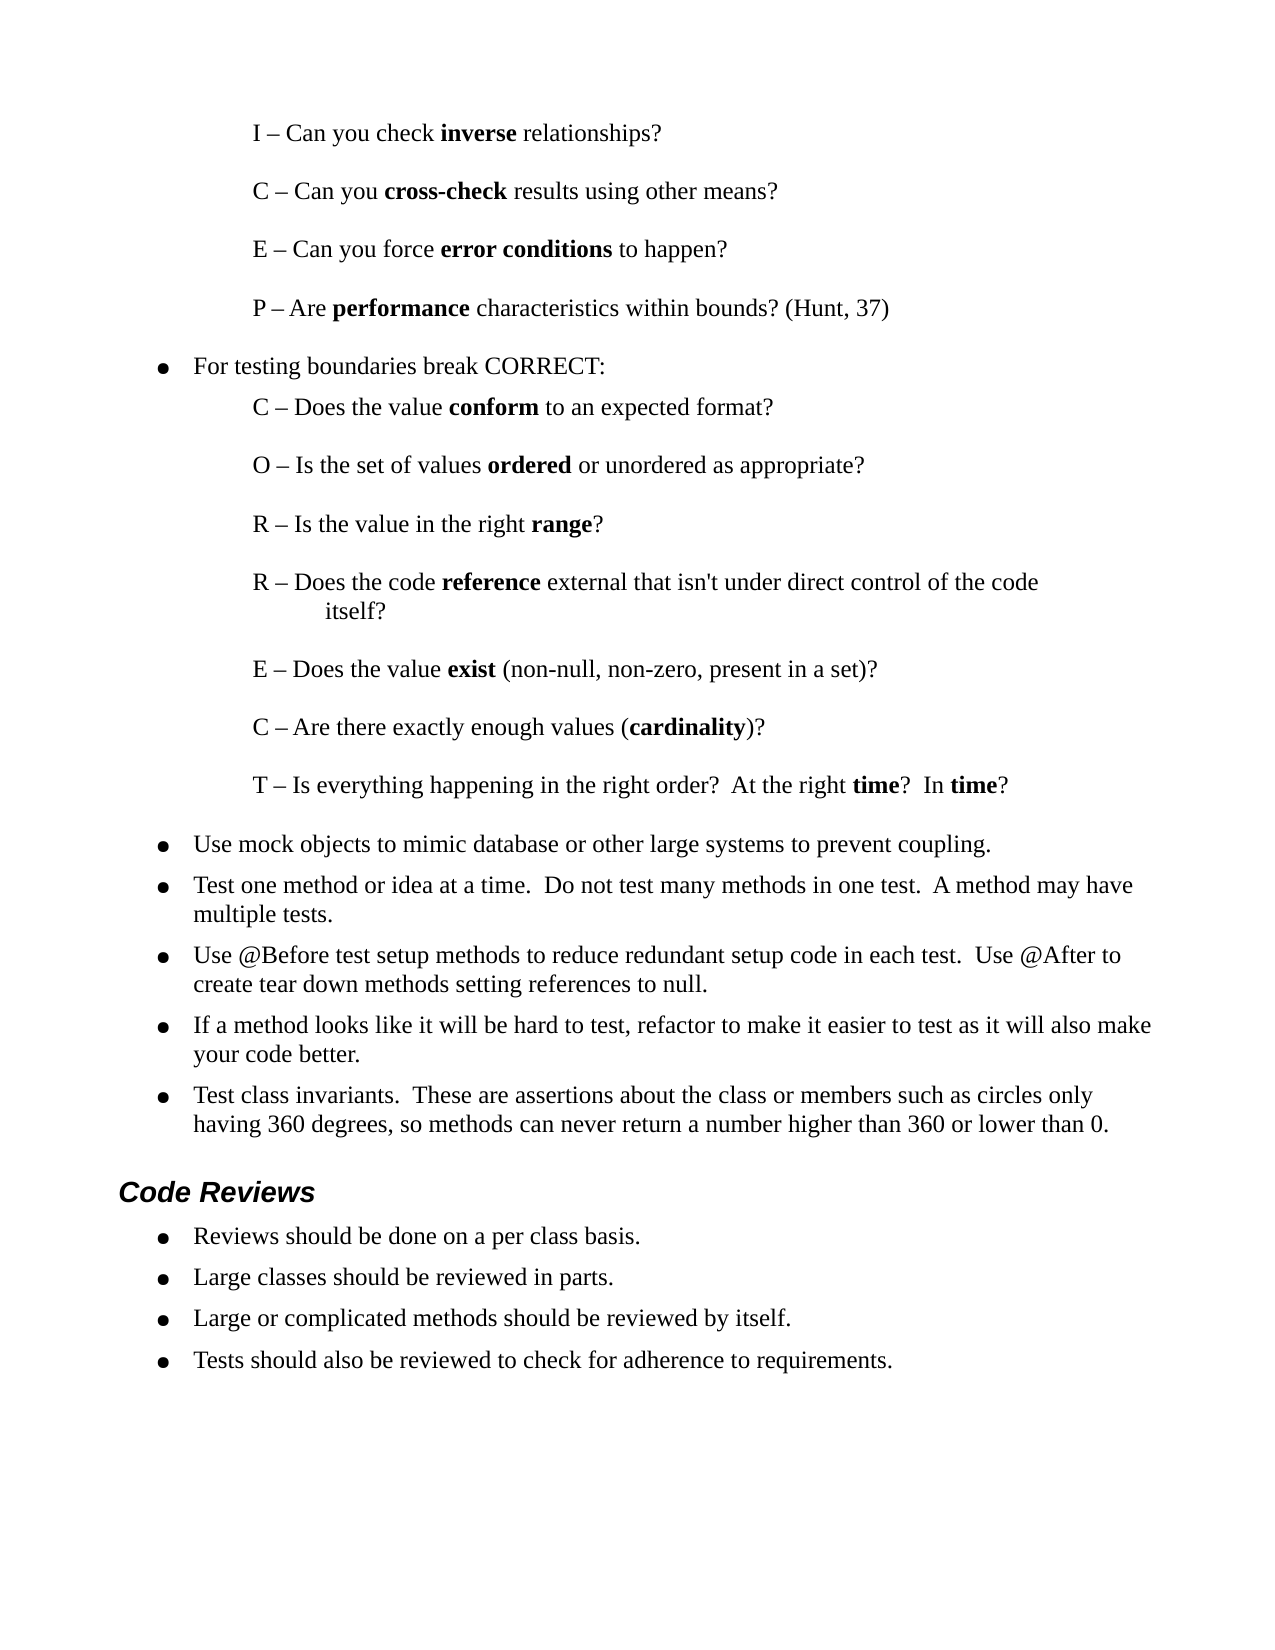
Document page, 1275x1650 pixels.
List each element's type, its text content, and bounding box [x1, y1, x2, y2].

list C – Are there exactly enough values (cardinality)? [215, 712, 1098, 741]
list P – Are performance characteristics within bounds? (Hunt, 37) [215, 293, 1098, 322]
list C – Can you cross-check results using other means? [215, 176, 1098, 205]
list Large or complicated methods should be reviewed by itself. [156, 1303, 1157, 1332]
list T – Is everything happening in the right order? At the right time? In time? [215, 770, 1098, 799]
list Tests should also be reviewed to check for adherence to requirements. [156, 1345, 1157, 1373]
list Test one method or idea at a time. Do not test many methods in one test. A method may have multiple tests. [156, 870, 1157, 927]
list E – Does the value exist (non-null, non-zero, present in a set)? [215, 654, 1098, 683]
list For testing boundaries break CORRECT: [156, 351, 1157, 380]
list C – Does the value conform to an expected format? [215, 392, 1098, 421]
list E – Can you force error conditions to happen? [215, 234, 1098, 263]
list Use mock objects to mimic database or other large systems to prevent coupling. [156, 829, 1157, 857]
subtitle Code Reviews [118, 1175, 1157, 1208]
list R – Is the value in the right range? [215, 509, 1098, 537]
list R – Does the code reference external that isn't under direct control of the code itself? [215, 567, 1098, 624]
list Test class invariants. These are assertions about the class or members such as circles only having 360 degrees, so methods can never return a number higher than 360 or lower than 0. [156, 1080, 1157, 1137]
list Large classes should be reviewed in parts. [156, 1262, 1157, 1291]
list Reviews should be done on a per class basis. [156, 1221, 1157, 1250]
list O – Is the set of values ordered or unordered as appropriate? [215, 451, 1098, 479]
list Use @Before test setup methods to reduce redundant setup code in each test. Use @After to create tear down methods setting references to null. [156, 940, 1157, 997]
list If a method looks like it will be hard to test, refactor to make it easier to test as it will also make your code better. [156, 1010, 1157, 1067]
list I – Can you check inverse relationships? [215, 118, 1098, 147]
